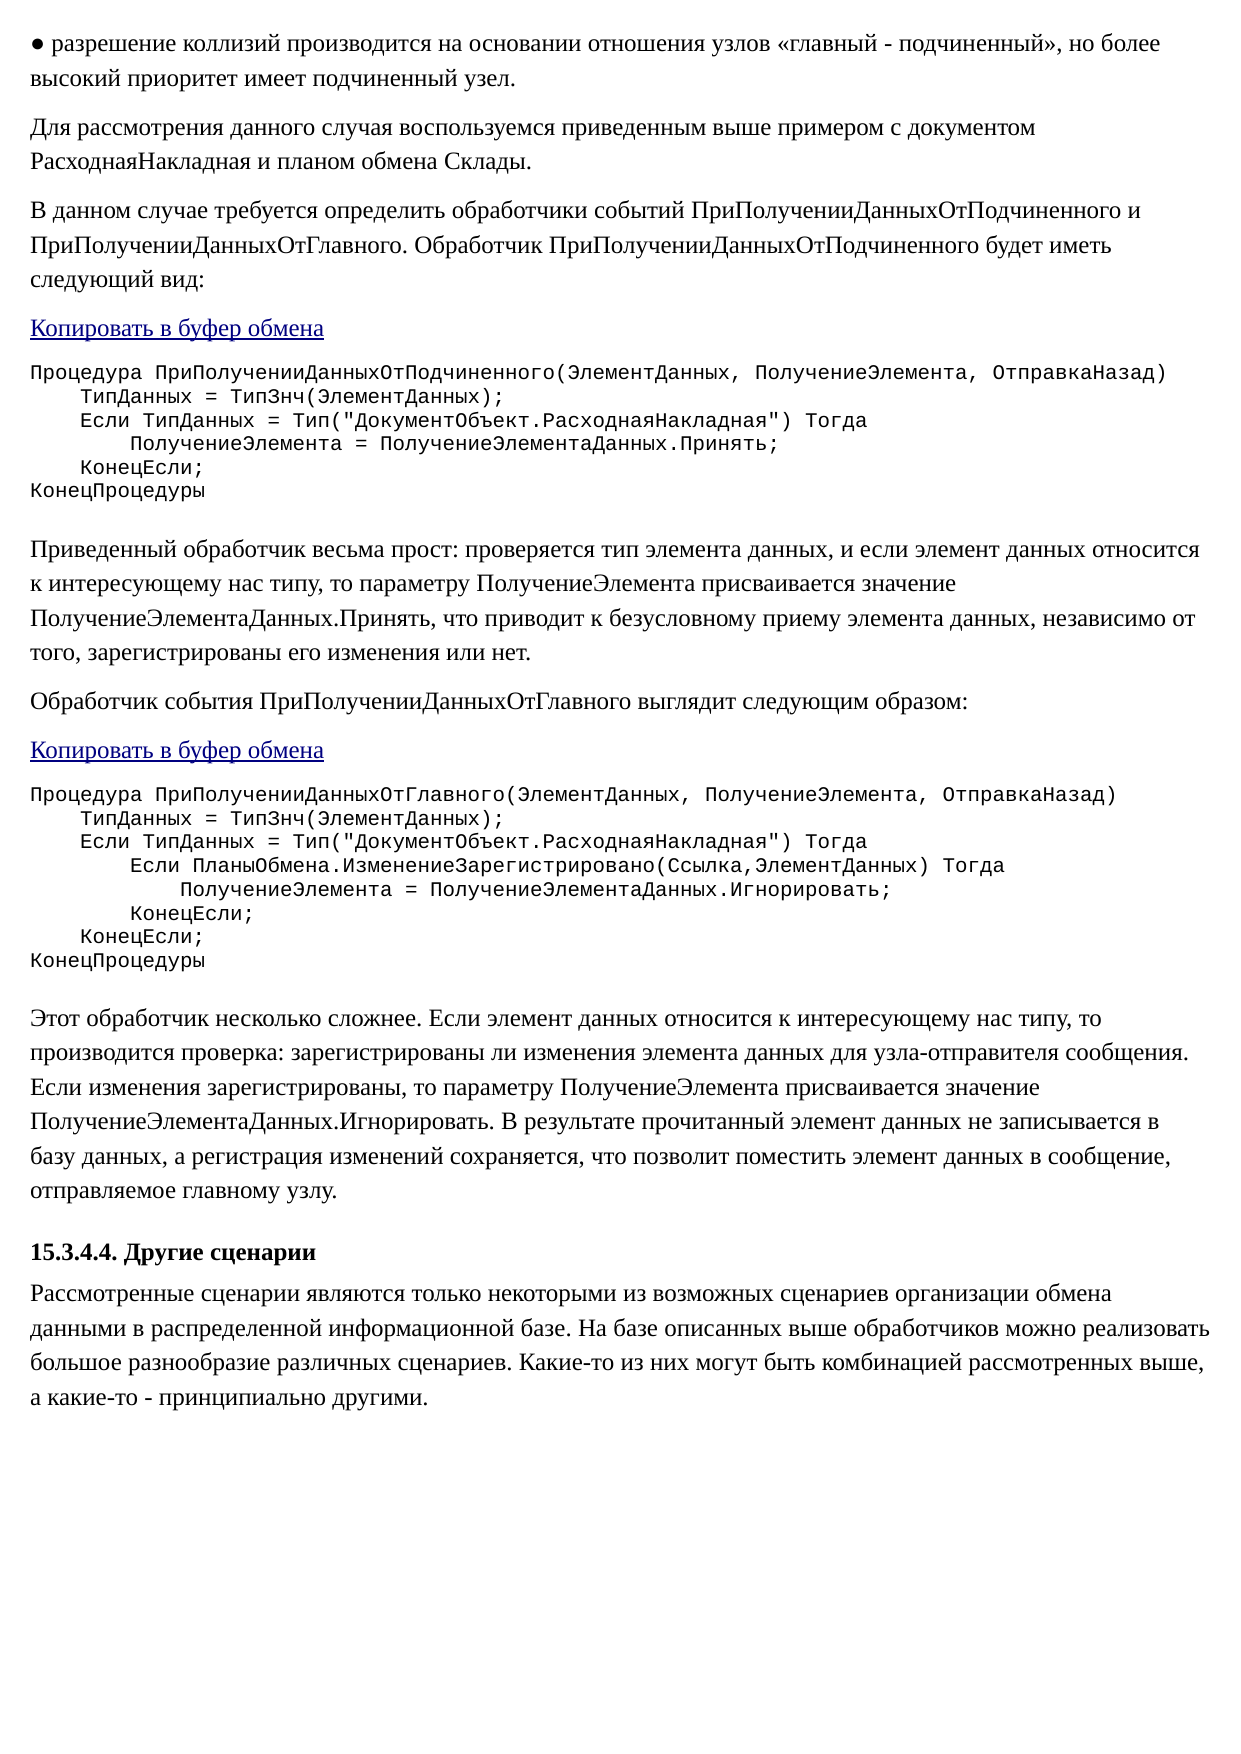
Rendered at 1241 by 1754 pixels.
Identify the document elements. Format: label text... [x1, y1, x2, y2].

text Этот обработчик несколько сложнее. Если элемент данных относится к интересующему нас типу, то производится проверка: зарегистрированы ли изменения элемента данных для узла-отправителя сообщения. Если изменения зарегистрированы, то параметру ПолучениеЭлемента присваивается значение ПолучениеЭлементаДанных.Игнорировать. В результате прочитанный элемент данных не записывается в базу данных, а регистрация изменений сохраняется, что позволит поместить элемент данных в сообщение, отправляемое главному узлу. [30, 1003, 1211, 1204]
subtitle 15.3.4.4. Другие сценарии [30, 1237, 1211, 1266]
text Процедура ПриПолученииДанныхОтГлавного(ЭлементДанных, ПолучениеЭлемента, ОтправкаНазад) [30, 784, 1211, 808]
text Копировать в буфер обмена [30, 735, 1211, 764]
text ТипДанных = ТипЗнч(ЭлементДанных); [30, 386, 1211, 409]
text Если ТипДанных = Тип("ДокументОбъект.РасходнаяНакладная") Тогда [30, 409, 1211, 433]
text КонецЕсли; [30, 457, 1211, 481]
text Приведенный обработчик весьма прост: проверяется тип элемента данных, и если элемент данных относится к интересующему нас типу, то параметру ПолучениеЭлемента присваивается значение ПолучениеЭлементаДанных.Принять, что приводит к безусловному приему элемента данных, независимо от того, зарегистрированы его изменения или нет. [30, 534, 1211, 666]
text КонецПроцедуры [30, 481, 1211, 504]
text В данном случае требуется определить обработчики событий ПриПолученииДанныхОтПодчиненного и ПриПолученииДанныхОтГлавного. Обработчик ПриПолученииДанныхОтПодчиненного будет иметь следующий вид: [30, 195, 1211, 293]
text КонецЕсли; [30, 926, 1211, 950]
text Если ТипДанных = Тип("ДокументОбъект.РасходнаяНакладная") Тогда [30, 832, 1211, 855]
text Копировать в буфер обмена [30, 313, 1211, 342]
text Обработчик события ПриПолученииДанныхОтГлавного выглядит следующим образом: [30, 686, 1211, 715]
text Рассмотренные сценарии являются только некоторыми из возможных сценариев организации обмена данными в распределенной информационной базе. На базе описанных выше обработчиков можно реализовать большое разнообразие различных сценариев. Какие-то из них могут быть комбинацией рассмотренных выше, а какие-то ‑ принципиально другими. [30, 1278, 1211, 1410]
text Для рассмотрения данного случая воспользуемся приведенным выше примером с документом РасходнаяНакладная и планом обмена Склады. [30, 112, 1211, 175]
text ● разрешение коллизий производится на основании отношения узлов «главный ‑ подчиненный», но более высокий приоритет имеет подчиненный узел. [30, 28, 1211, 91]
text КонецПроцедуры [30, 950, 1211, 973]
text Процедура ПриПолученииДанныхОтПодчиненного(ЭлементДанных, ПолучениеЭлемента, ОтправкаНазад) [30, 362, 1211, 386]
text Если ПланыОбмена.ИзменениеЗарегистрировано(Ссылка,ЭлементДанных) Тогда [30, 855, 1211, 879]
text КонецЕсли; [30, 902, 1211, 926]
text ТипДанных = ТипЗнч(ЭлементДанных); [30, 808, 1211, 832]
text ПолучениеЭлемента = ПолучениеЭлементаДанных.Принять; [30, 433, 1211, 457]
text ПолучениеЭлемента = ПолучениеЭлементаДанных.Игнорировать; [30, 879, 1211, 902]
